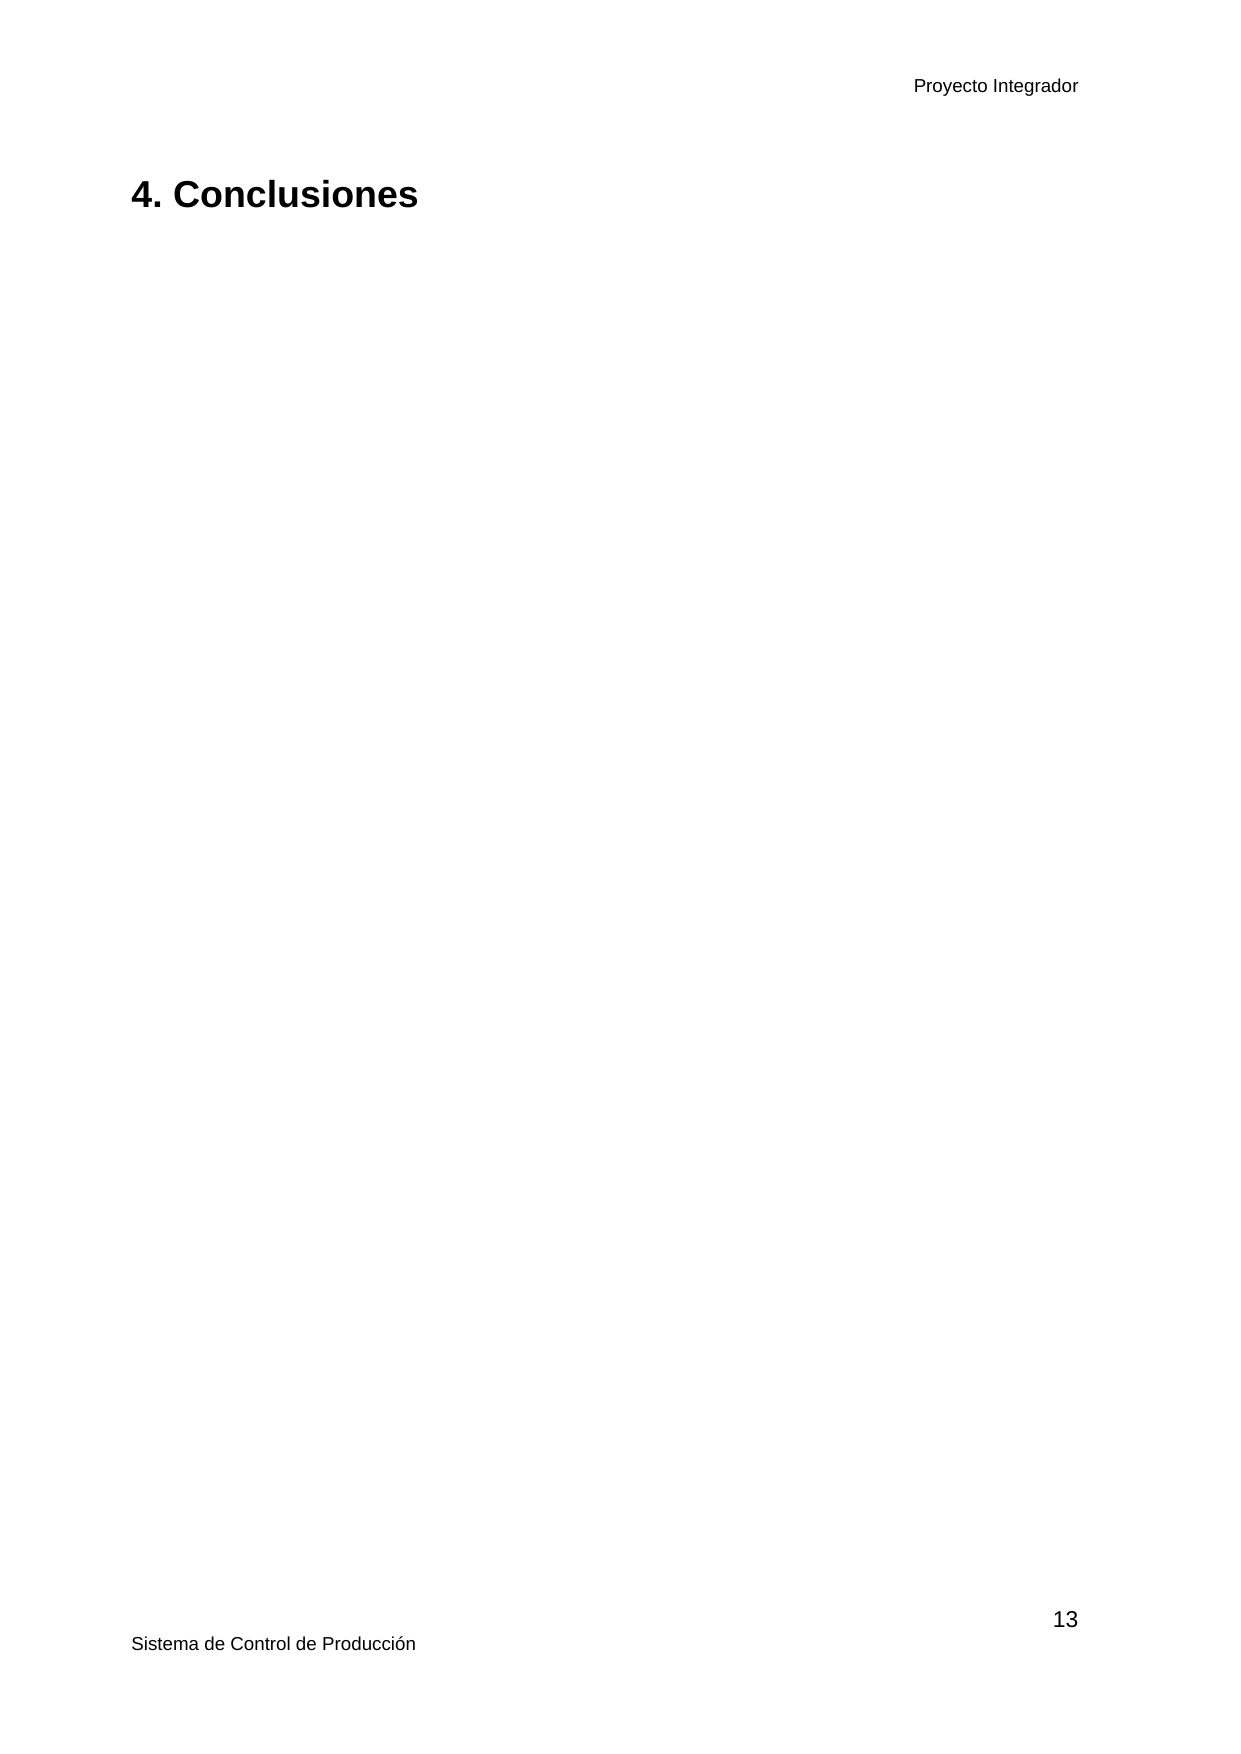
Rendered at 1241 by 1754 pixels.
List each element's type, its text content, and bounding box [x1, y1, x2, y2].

subtitle 4. Conclusiones [131, 173, 1078, 216]
